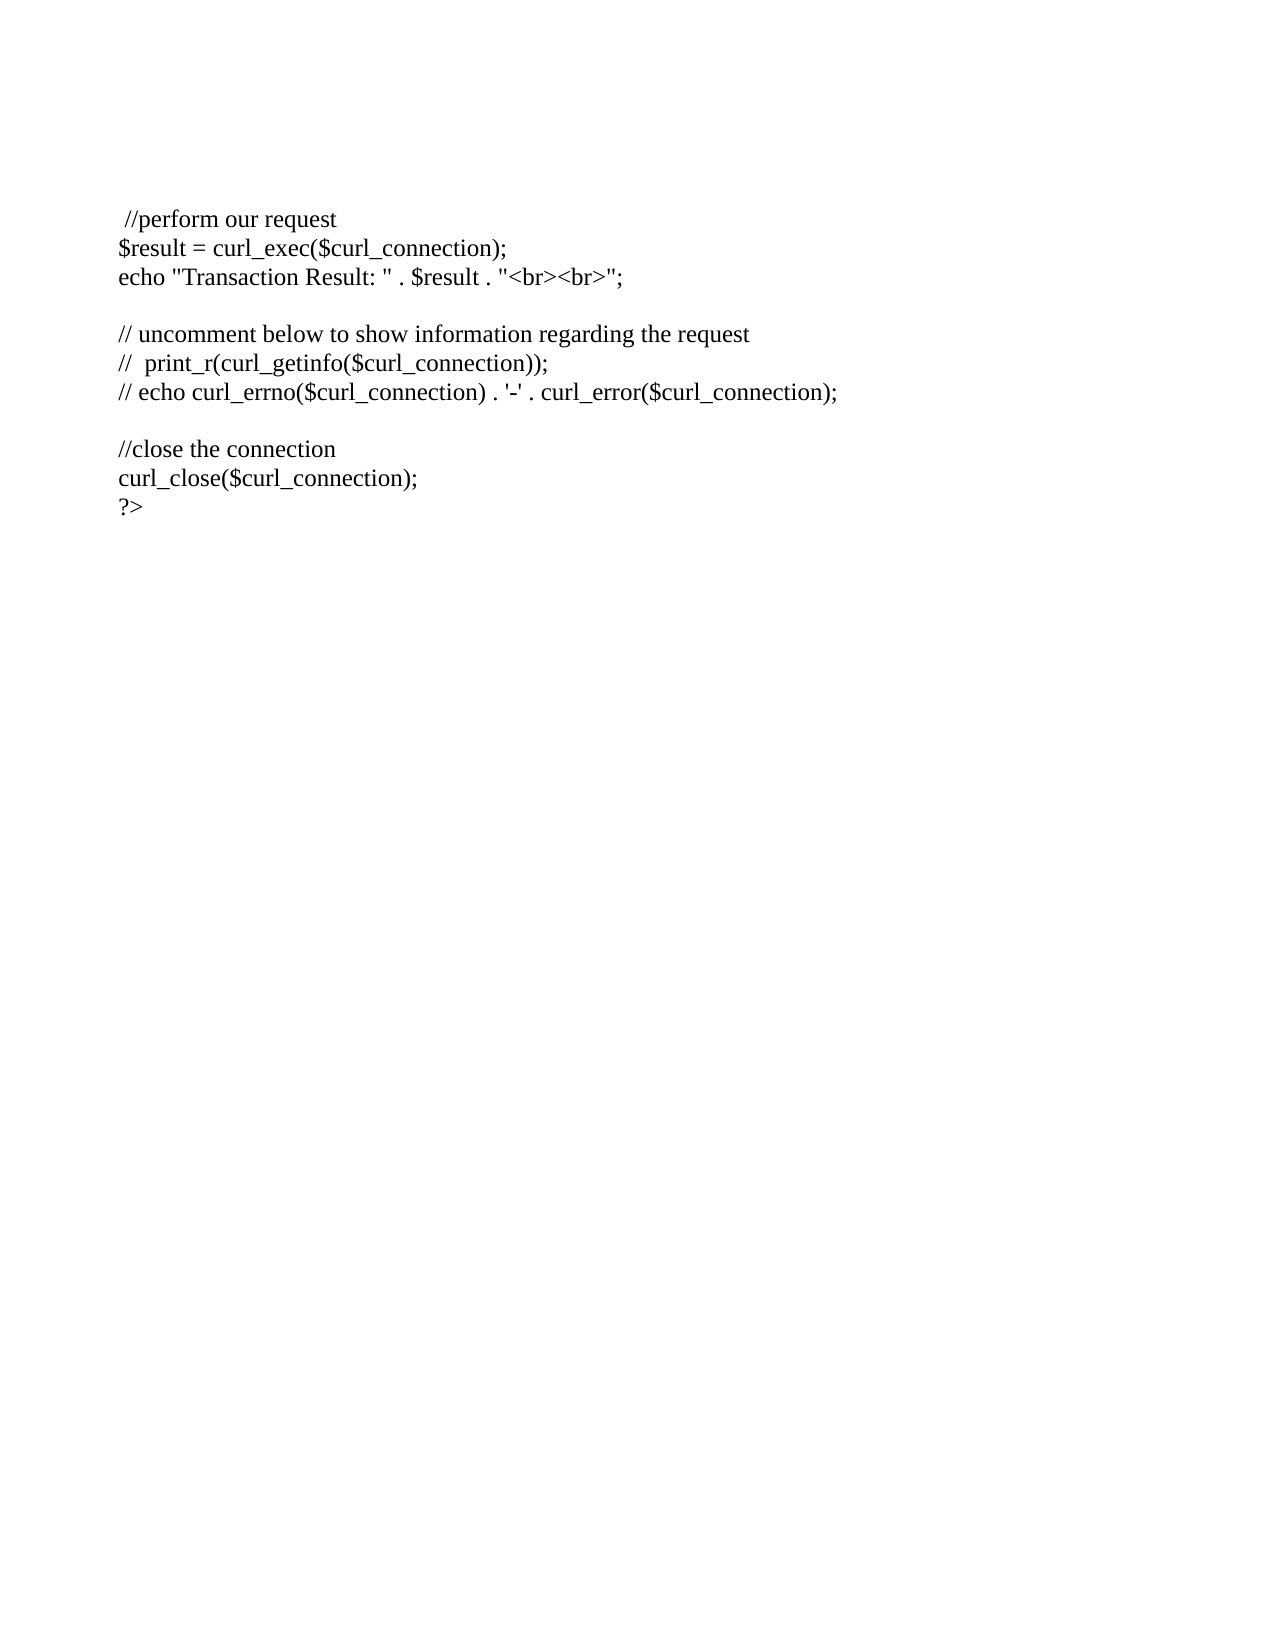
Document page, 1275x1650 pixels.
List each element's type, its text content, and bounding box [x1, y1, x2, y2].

text //close the connection [118, 434, 1157, 463]
text // print_r(curl_getinfo($curl_connection)); [118, 348, 1157, 377]
text $result = curl_exec($curl_connection); [118, 233, 1157, 262]
text echo "Transaction Result: " . $result . "<br><br>"; [118, 262, 1157, 291]
text curl_close($curl_connection); [118, 463, 1157, 492]
text //perform our request [118, 204, 1157, 233]
text // echo curl_errno($curl_connection) . '-' . curl_error($curl_connection); [118, 377, 1157, 406]
text ?> [118, 492, 1157, 521]
text // uncomment below to show information regarding the request [118, 319, 1157, 348]
